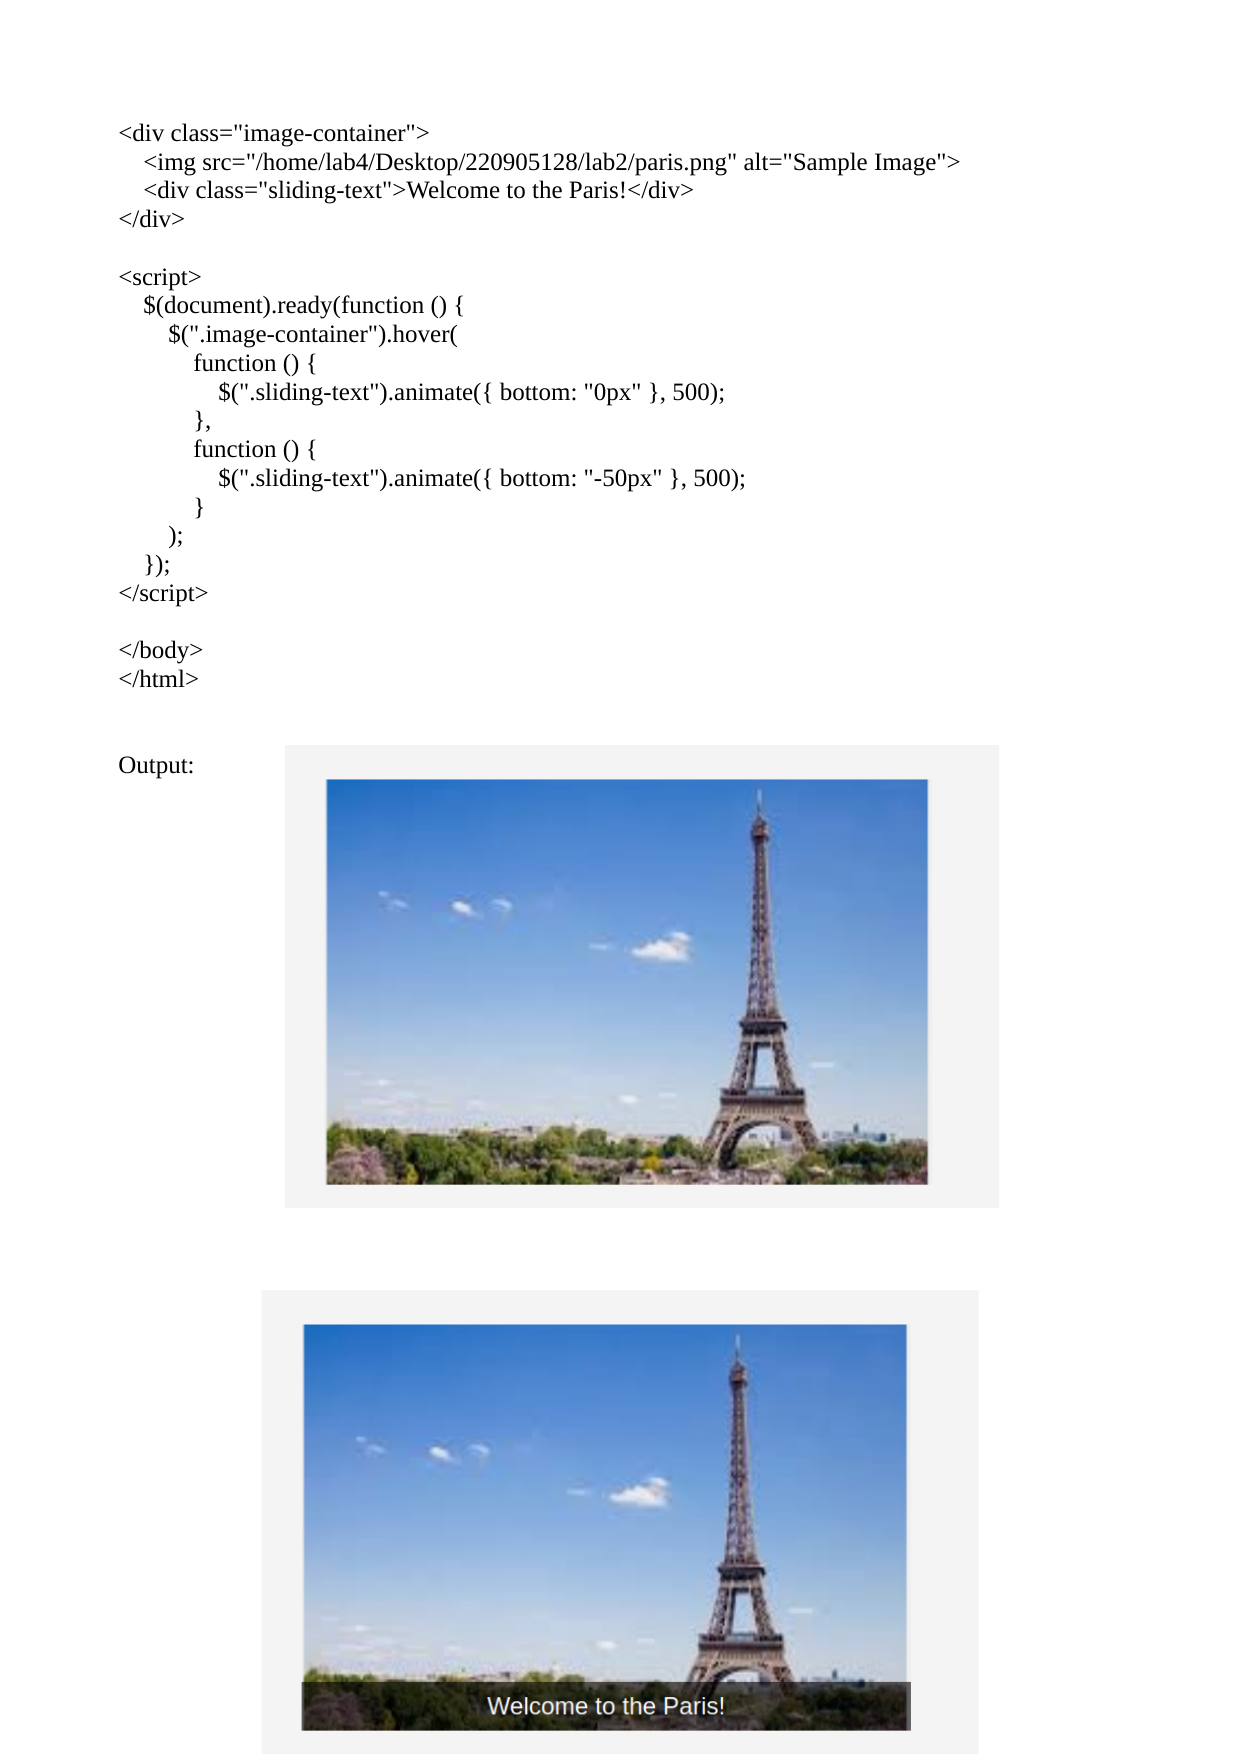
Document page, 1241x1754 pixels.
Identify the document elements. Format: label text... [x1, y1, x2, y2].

picture [261, 1290, 979, 1754]
text function () { [118, 348, 1122, 377]
text </div> [118, 204, 1122, 233]
text $(document).ready(function () { [118, 291, 1122, 319]
text </body> [118, 636, 1122, 664]
text </script> [118, 578, 1122, 607]
text <div class="image-container"> [118, 118, 1122, 147]
text <div class="sliding-text">Welcome to the Paris!</div> [118, 176, 1122, 204]
text </html> [118, 664, 1122, 693]
text }); [118, 549, 1122, 578]
text $(".image-container").hover( [118, 319, 1122, 348]
text Output: [118, 751, 284, 779]
picture [284, 745, 1000, 1208]
text <script> [118, 262, 1122, 291]
text <img src="/home/lab4/Desktop/220905128/lab2/paris.png" alt="Sample Image"> [118, 147, 1122, 176]
text ); [118, 521, 1122, 549]
text $(".sliding-text").animate({ bottom: "-50px" }, 500); [118, 463, 1122, 492]
text }, [118, 406, 1122, 434]
text } [118, 492, 1122, 521]
text [1000, 751, 1122, 779]
text function () { [118, 434, 1122, 463]
text $(".sliding-text").animate({ bottom: "0px" }, 500); [118, 377, 1122, 406]
